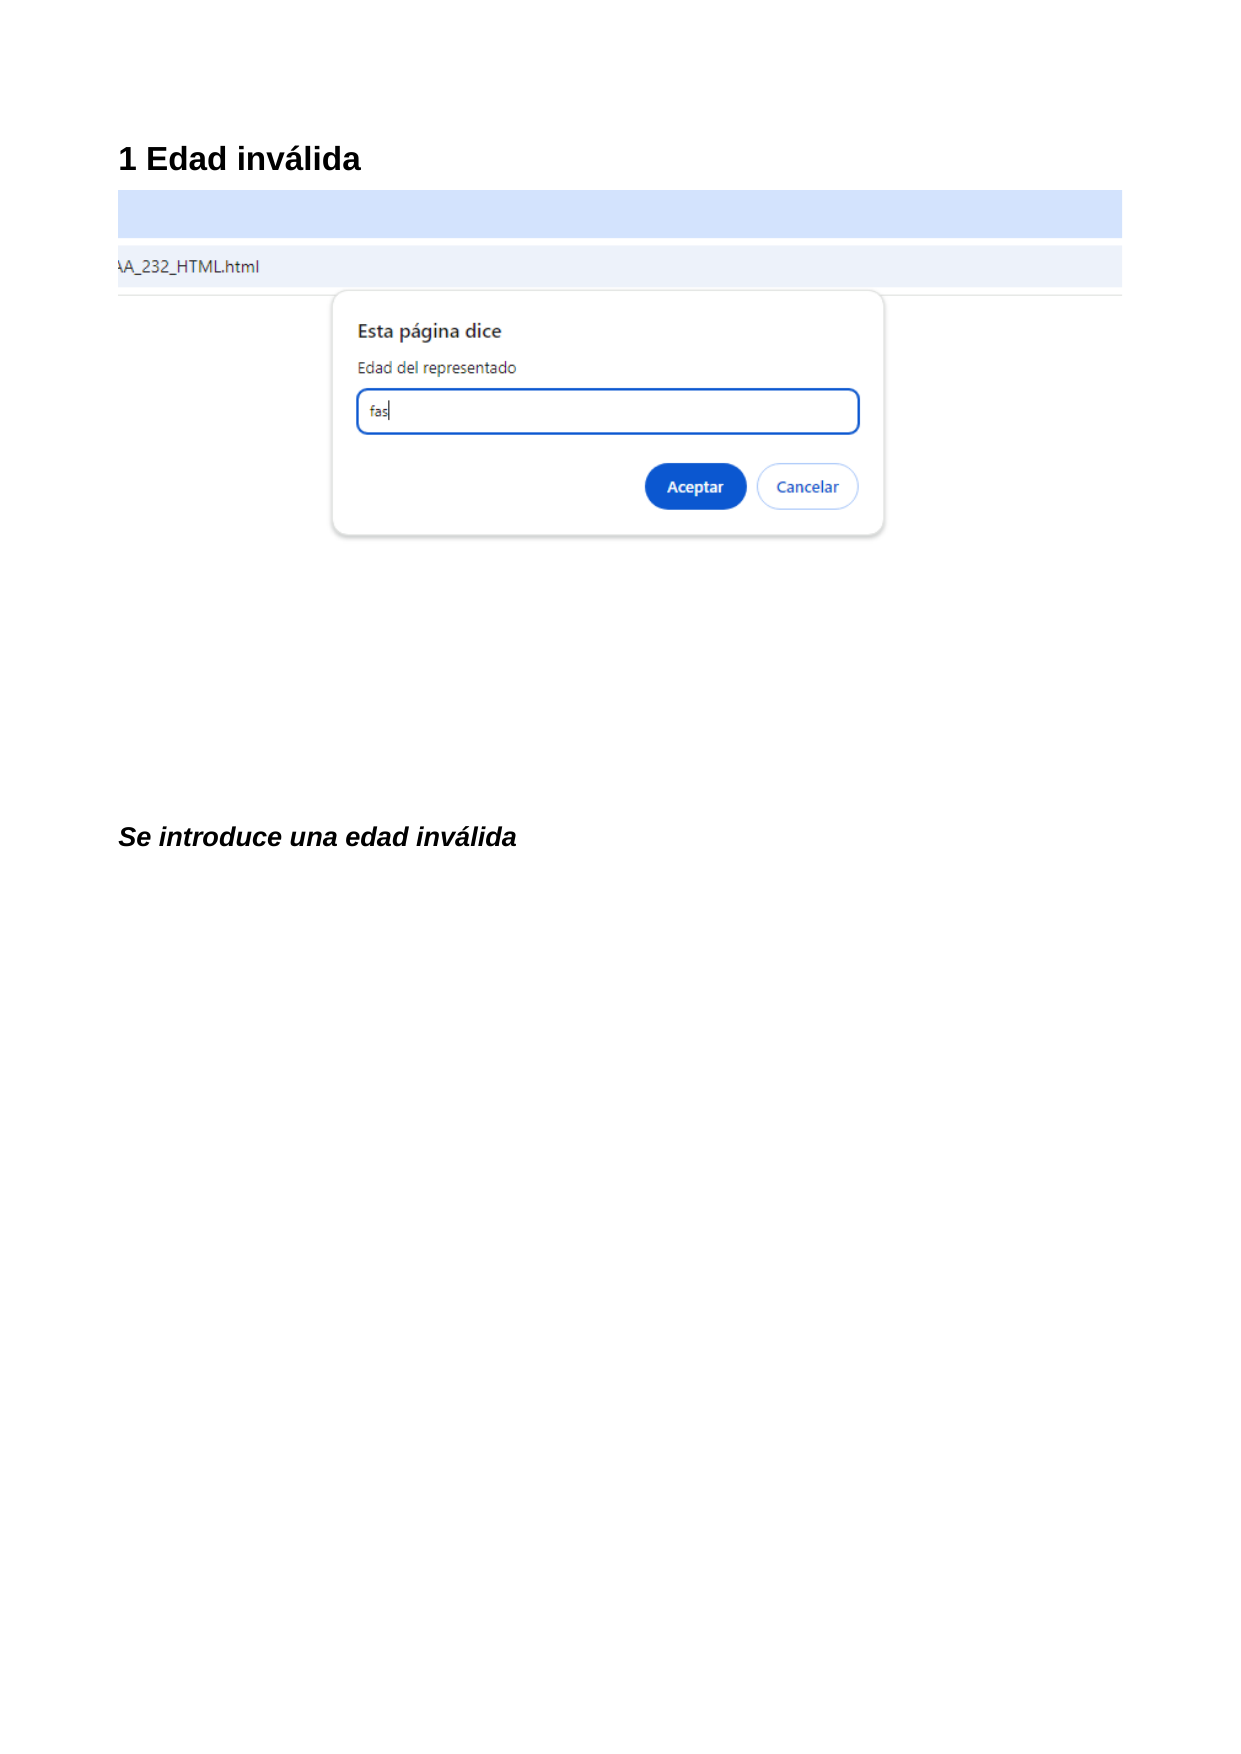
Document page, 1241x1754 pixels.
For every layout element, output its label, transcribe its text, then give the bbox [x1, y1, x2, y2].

picture [118, 190, 1123, 757]
subtitle Se introduce una edad inválida [118, 821, 1122, 852]
subtitle 1 Edad inválida [118, 139, 1122, 177]
